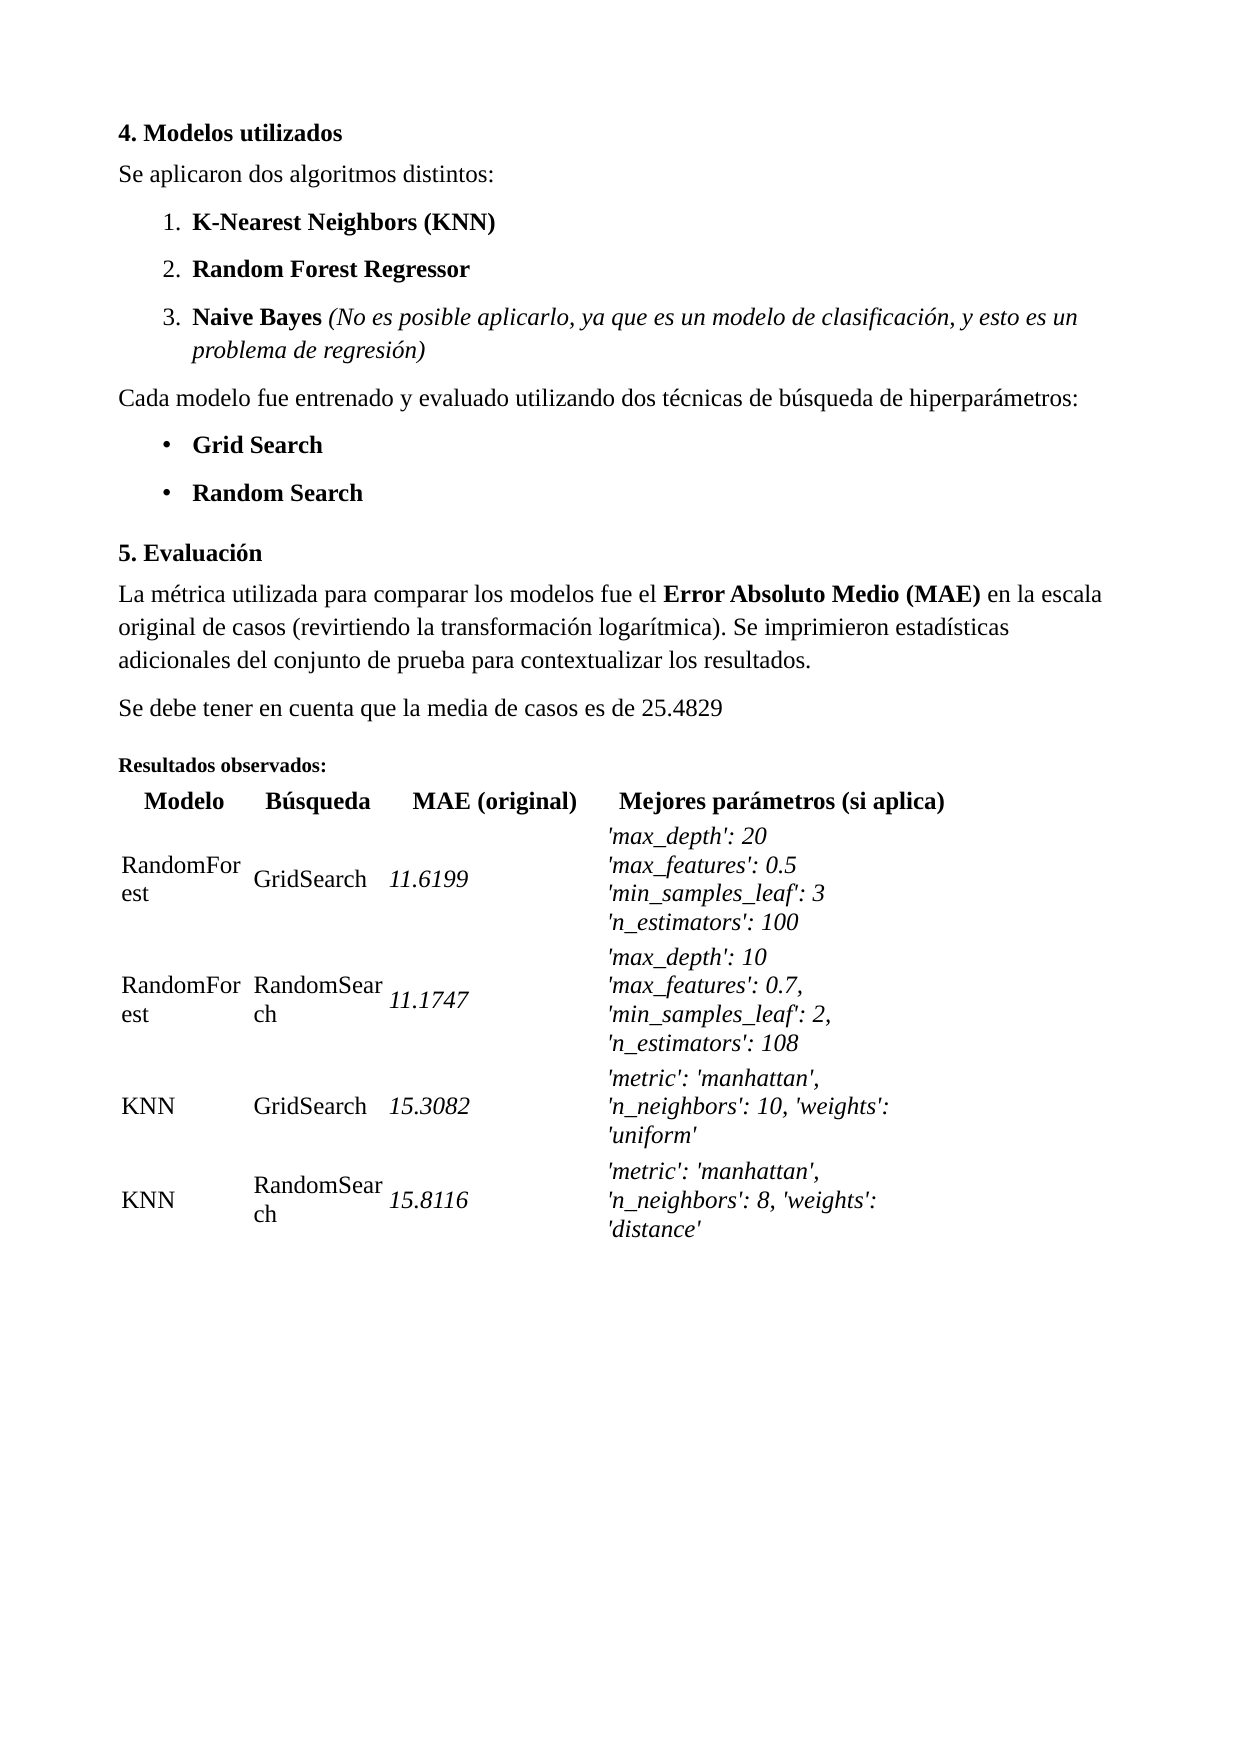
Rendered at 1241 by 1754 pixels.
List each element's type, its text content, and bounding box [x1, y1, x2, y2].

table_cell RandomSearch [250, 1152, 386, 1247]
table_cell 'max_depth': 20 'max_features': 0.5 'min_samples_leaf': 3 'n_estimators': 100 [604, 818, 960, 939]
text Cada modelo fue entrenado y evaluado utilizando dos técnicas de búsqueda de hiperparámetros: [118, 383, 1122, 412]
table_cell 15.8116 [386, 1152, 604, 1247]
table_cell RandomForest [118, 939, 250, 1060]
text Se debe tener en cuenta que la media de casos es de 25.4829 [118, 693, 1122, 722]
table_header Búsqueda [250, 784, 386, 818]
table_cell 11.6199 [386, 818, 604, 939]
text Se aplicaron dos algoritmos distintos: [118, 159, 1122, 188]
table_cell 15.3082 [386, 1060, 604, 1152]
table_cell RandomSearch [250, 939, 386, 1060]
table_cell 'max_depth': 10 'max_features': 0.7, 'min_samples_leaf': 2, 'n_estimators': 108 [604, 939, 960, 1060]
table_cell GridSearch [250, 1060, 386, 1152]
table_cell KNN [118, 1152, 250, 1247]
table_cell 11.1747 [386, 939, 604, 1060]
table_cell KNN [118, 1060, 250, 1152]
subtitle 5. Evaluación [118, 538, 1122, 567]
table_cell 'metric': 'manhattan', 'n_neighbors': 10, 'weights': 'uniform' [604, 1060, 960, 1152]
table_cell RandomForest [118, 818, 250, 939]
subtitle 4. Modelos utilizados [118, 118, 1122, 147]
table_cell 'metric': 'manhattan', 'n_neighbors': 8, 'weights': 'distance' [604, 1152, 960, 1247]
subtitle Resultados observados: [118, 753, 1122, 777]
list Grid Search [162, 430, 1122, 459]
list Naive Bayes (No es posible aplicarlo, ya que es un modelo de clasificación, y esto es un problema de regresión) [162, 302, 1122, 364]
list K-Nearest Neighbors (KNN) [162, 207, 1122, 236]
table_cell GridSearch [250, 818, 386, 939]
list Random Search [162, 478, 1122, 507]
table_header Modelo [118, 784, 250, 818]
table_header Mejores parámetros (si aplica) [604, 784, 960, 818]
text La métrica utilizada para comparar los modelos fue el Error Absoluto Medio (MAE) en la escala original de casos (revirtiendo la transformación logarítmica). Se imprimieron estadísticas adicionales del conjunto de prueba para contextualizar los resultados. [118, 579, 1122, 674]
table_header MAE (original) [386, 784, 604, 818]
list Random Forest Regressor [162, 254, 1122, 283]
